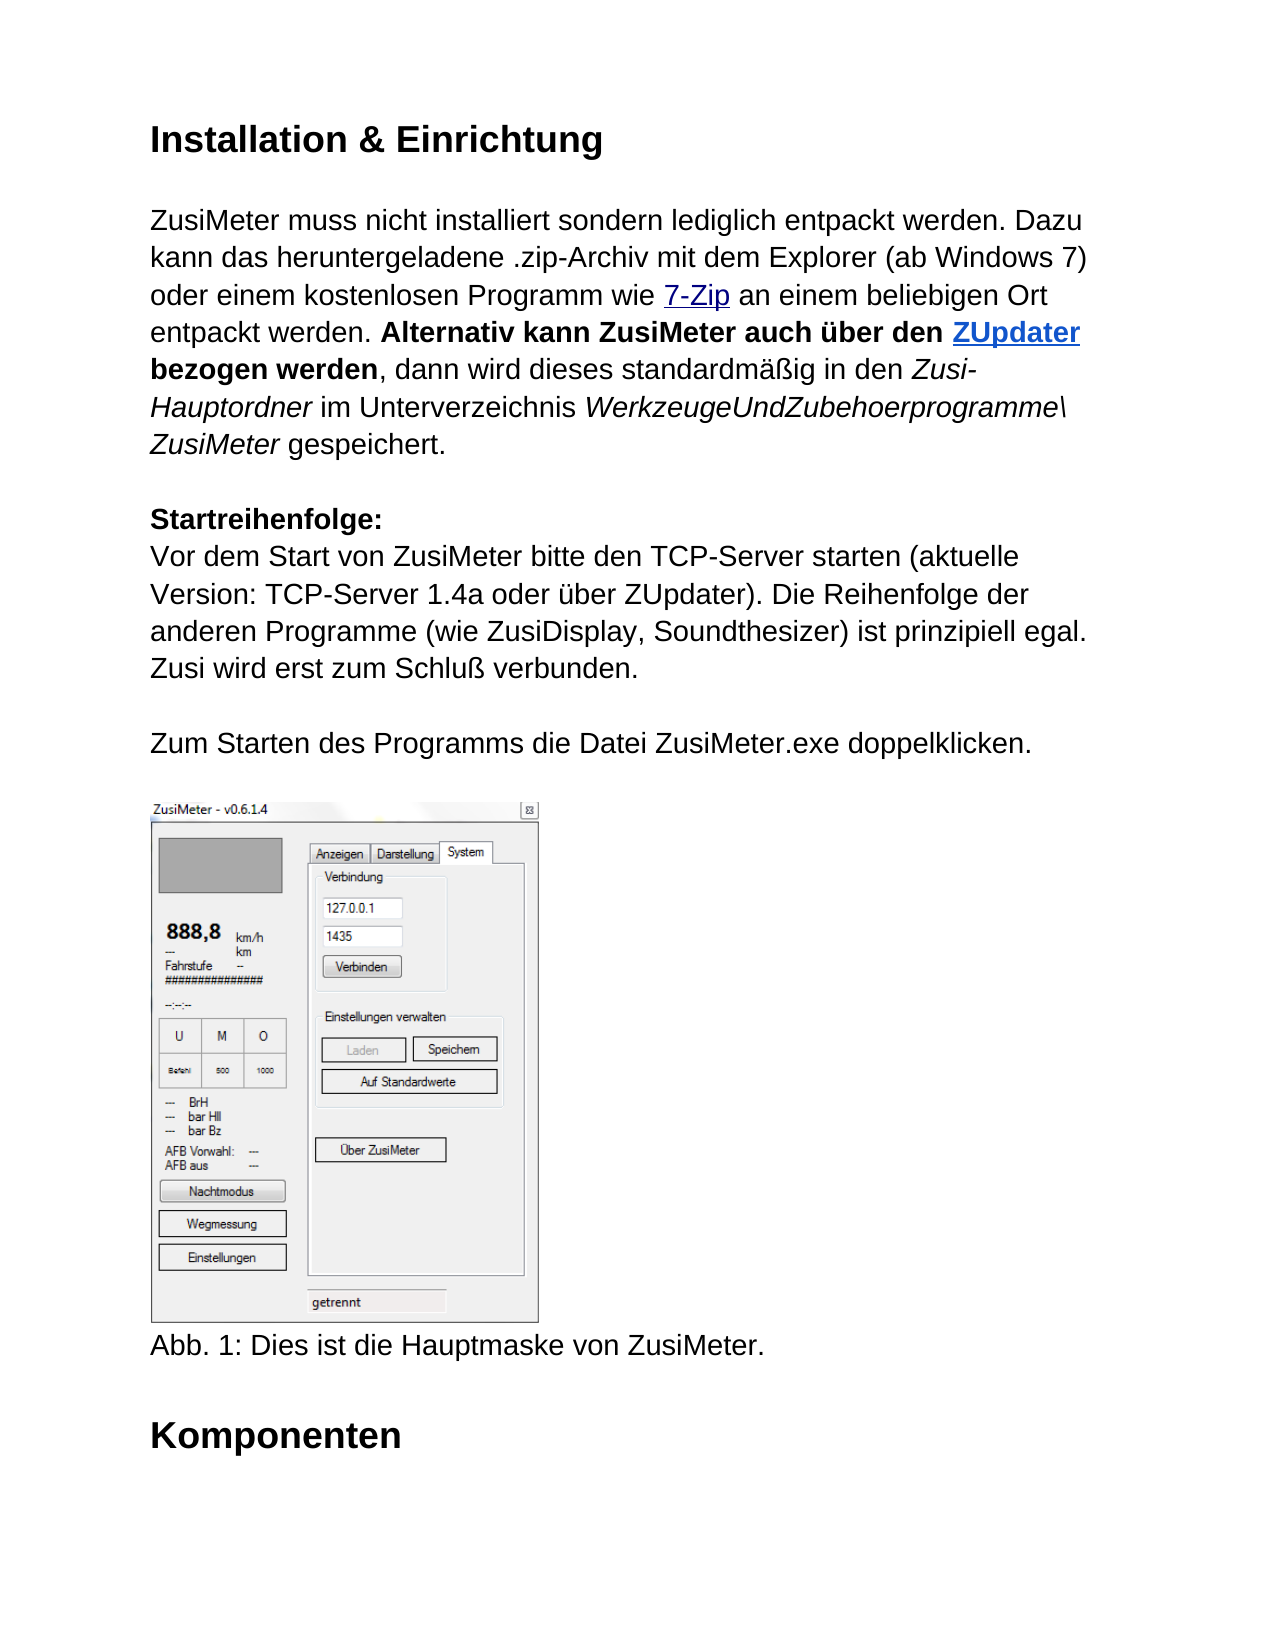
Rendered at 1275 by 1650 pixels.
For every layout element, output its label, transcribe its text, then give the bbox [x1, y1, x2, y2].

text Vor dem Start von ZusiMeter bitte den TCP-Server starten (aktuelle Version: TCP-Server 1.4a oder über ZUpdater). Die Reihenfolge der anderen Programme (wie ZusiDisplay, Soundthesizer) ist prinzipiell egal. Zusi wird erst zum Schluß verbunden. [150, 540, 1125, 685]
text Installation & Einrichtung [150, 118, 1125, 160]
text Komponenten [150, 1414, 1125, 1456]
text Abb. 1: Dies ist die Hauptmaske von ZusiMeter. [150, 802, 1125, 1361]
text ZusiMeter muss nicht installiert sondern lediglich entpackt werden. Dazu kann das heruntergeladene .zip-Archiv mit dem Explorer (ab Windows 7) oder einem kostenlosen Programm wie 7-Zip an einem beliebigen Ort entpackt werden. Alternativ kann ZusiMeter auch über den ZUpdater bezogen werden, dann wird dieses standardmäßig in den Zusi-Hauptordner im Unterverzeichnis WerkzeugeUndZubehoerprogramme\ZusiMeter gespeichert. [150, 204, 1125, 461]
picture [150, 802, 539, 1324]
text Zum Starten des Programms die Datei ZusiMeter.exe doppelklicken. [150, 727, 1125, 760]
text Startreihenfolge: [150, 503, 1125, 535]
